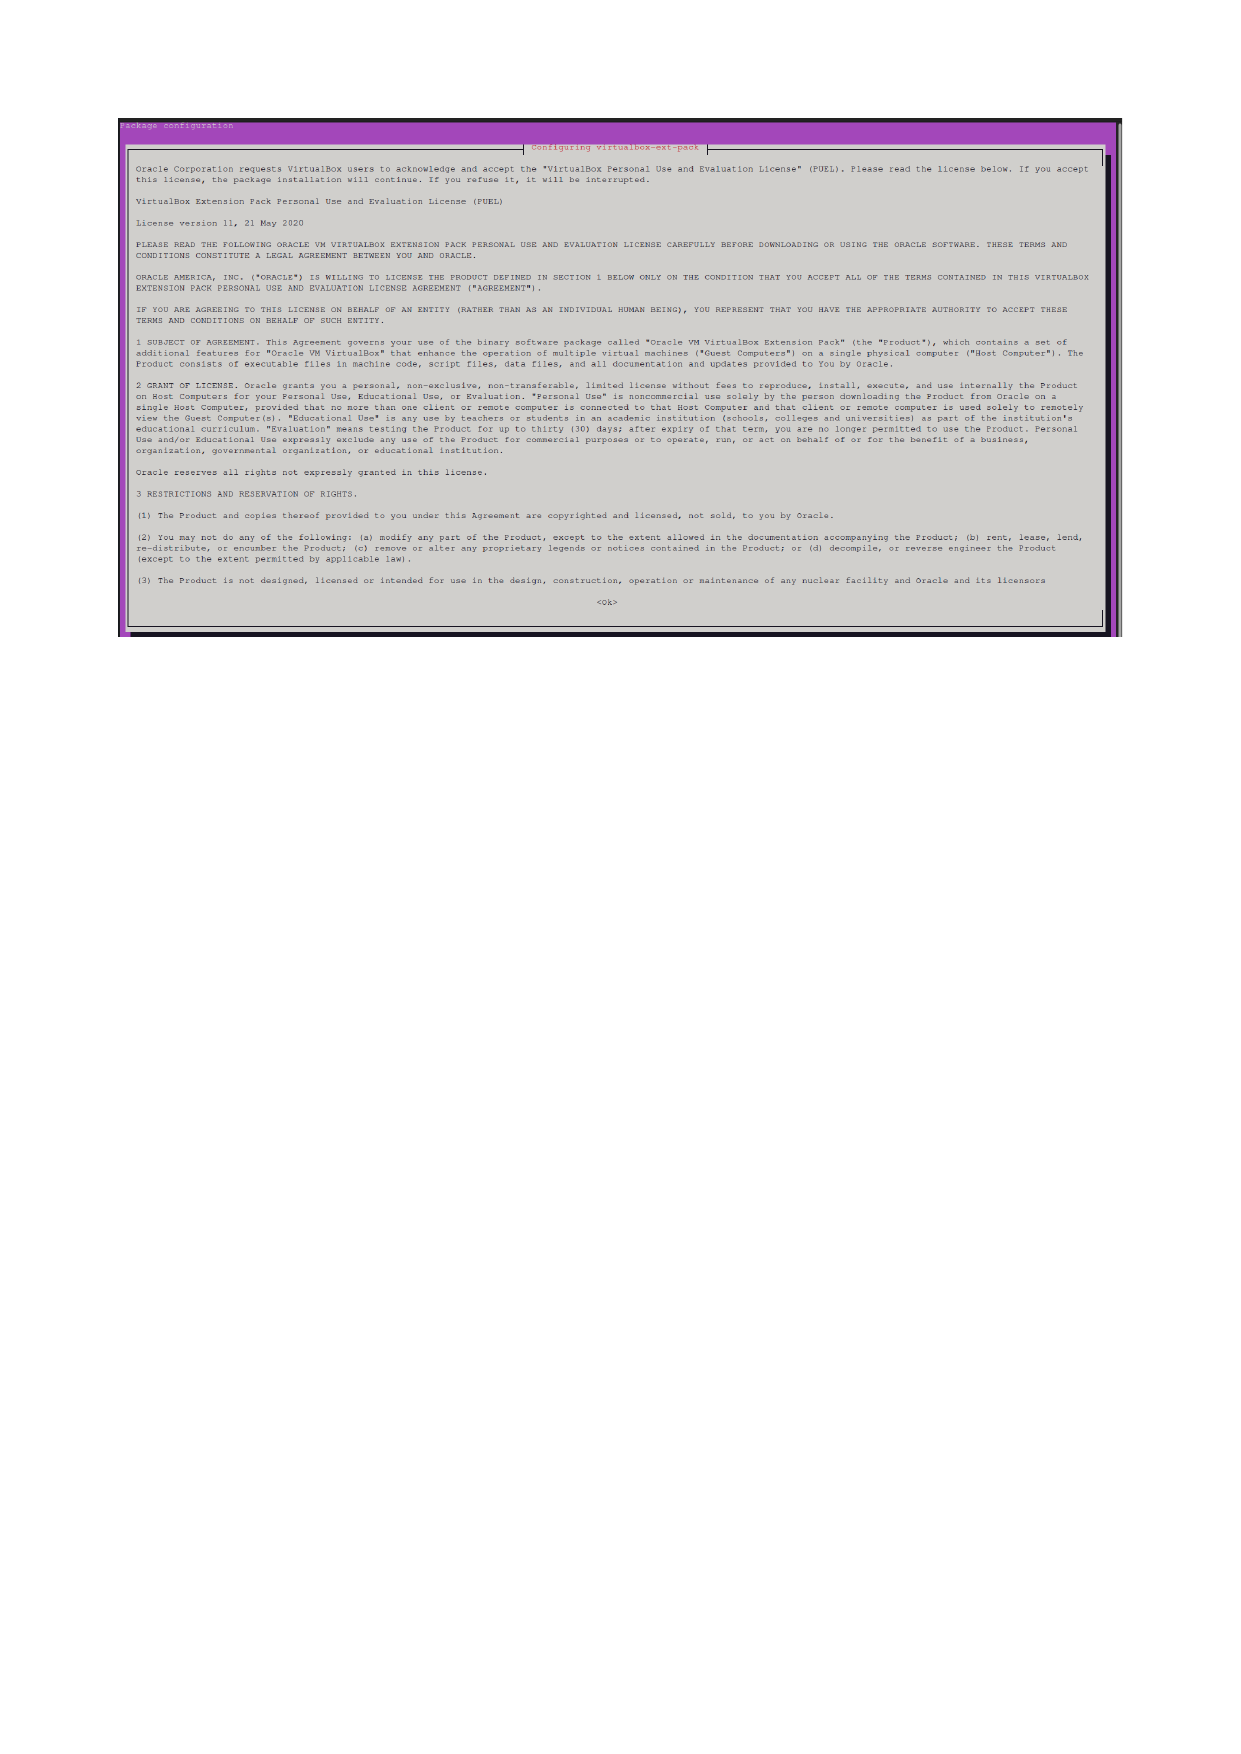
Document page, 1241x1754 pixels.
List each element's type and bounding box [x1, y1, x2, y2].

picture [118, 118, 1123, 637]
